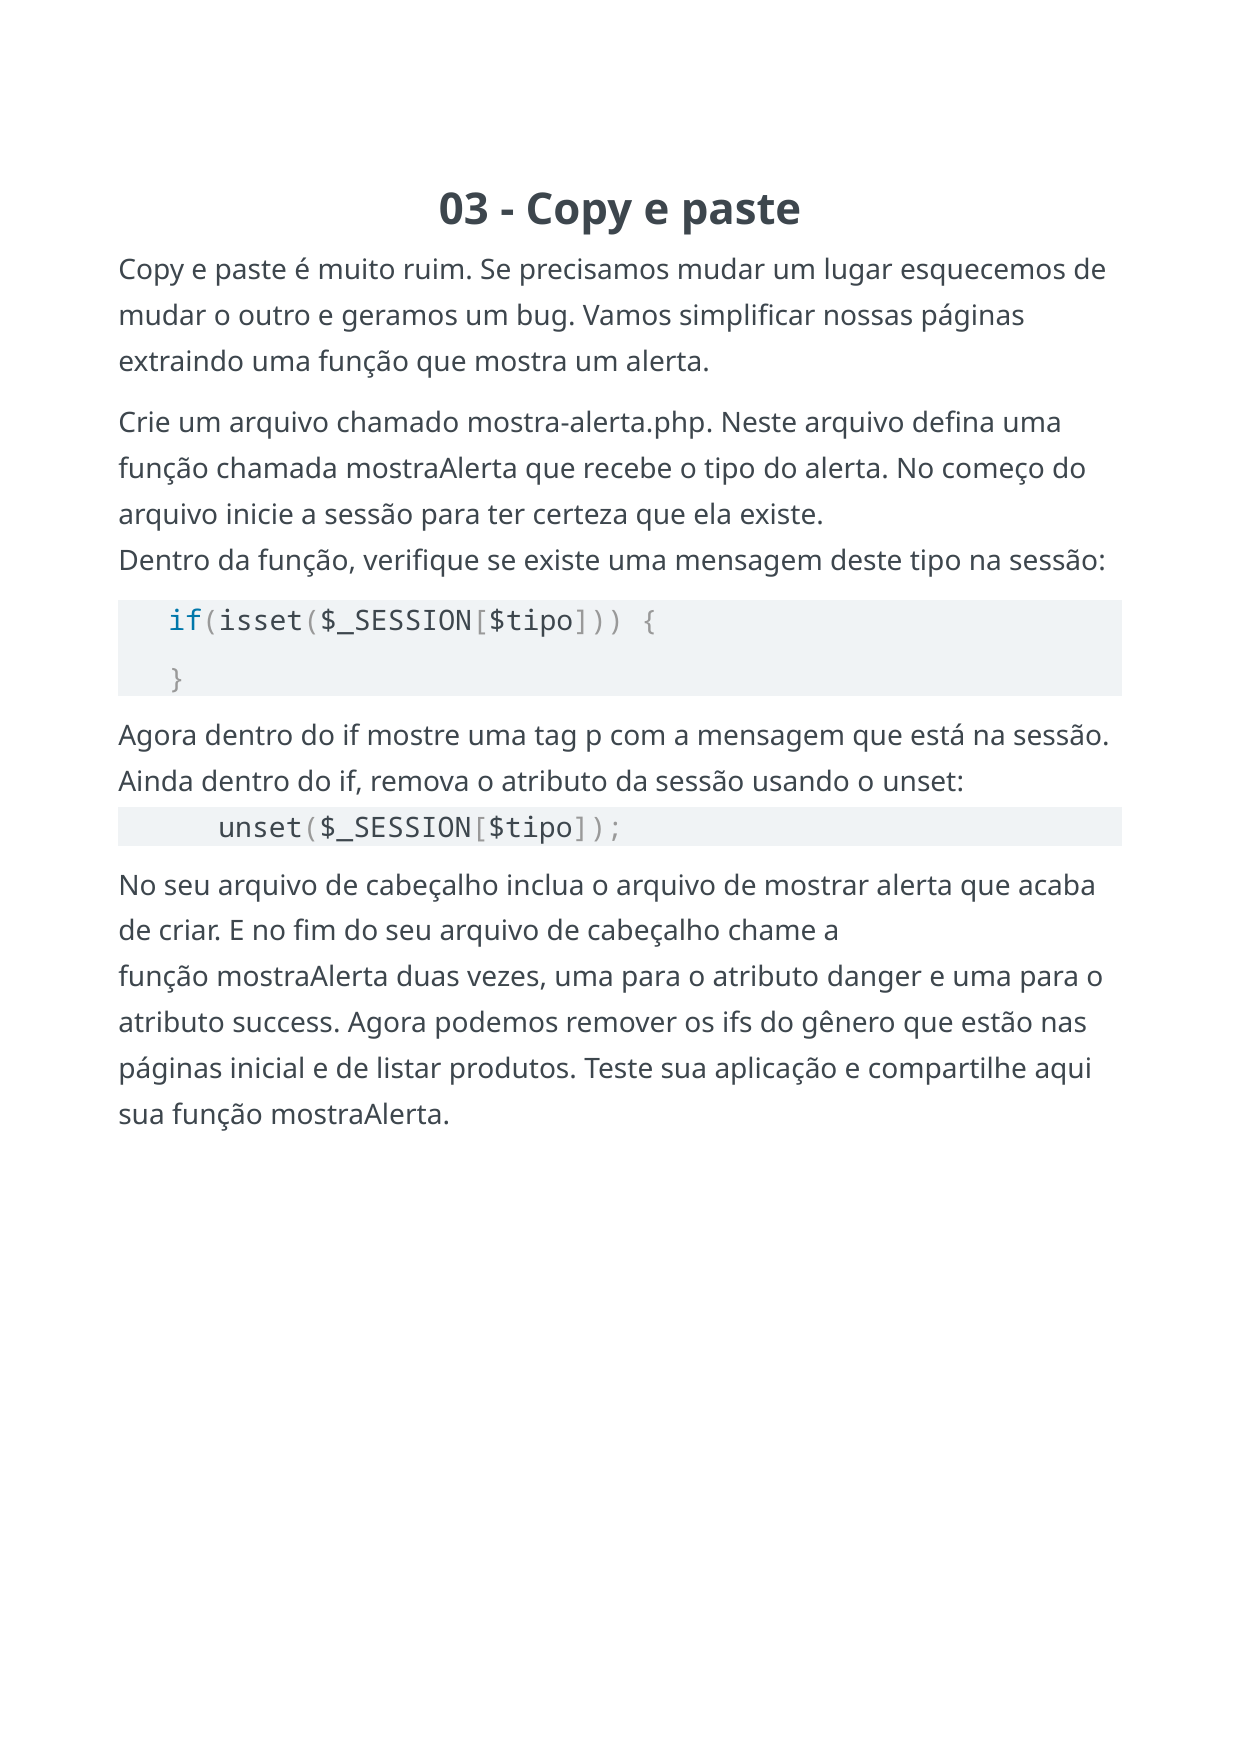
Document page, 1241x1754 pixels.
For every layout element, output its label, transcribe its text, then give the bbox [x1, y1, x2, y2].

text unset($_SESSION[$tipo]); [118, 807, 1122, 846]
text Copy e paste é muito ruim. Se precisamos mudar um lugar esquecemos de mudar o outro e geramos um bug. Vamos simplificar nossas páginas extraindo uma função que mostra um alerta. [118, 250, 1122, 380]
text Agora dentro do if mostre uma tag p com a mensagem que está na sessão. Ainda dentro do if, remova o atributo da sessão usando o unset: [118, 715, 1122, 800]
text if(isset($_SESSION[$tipo])) { [118, 600, 1122, 639]
subtitle 03 - Copy e paste [118, 178, 1122, 237]
text Crie um arquivo chamado mostra-alerta.php. Neste arquivo defina uma função chamada mostraAlerta que recebe o tipo do alerta. No começo do arquivo inicie a sessão para ter certeza que ela existe. [118, 402, 1122, 532]
text } [118, 658, 1122, 696]
text Dentro da função, verifique se existe uma mensagem deste tipo na sessão: [118, 540, 1122, 578]
text No seu arquivo de cabeçalho inclua o arquivo de mostrar alerta que acaba de criar. E no fim do seu arquivo de cabeçalho chame a função mostraAlerta duas vezes, uma para o atributo danger e uma para o atributo success. Agora podemos remover os ifs do gênero que estão nas páginas inicial e de listar produtos. Teste sua aplicação e compartilhe aqui sua função mostraAlerta. [118, 865, 1122, 1133]
